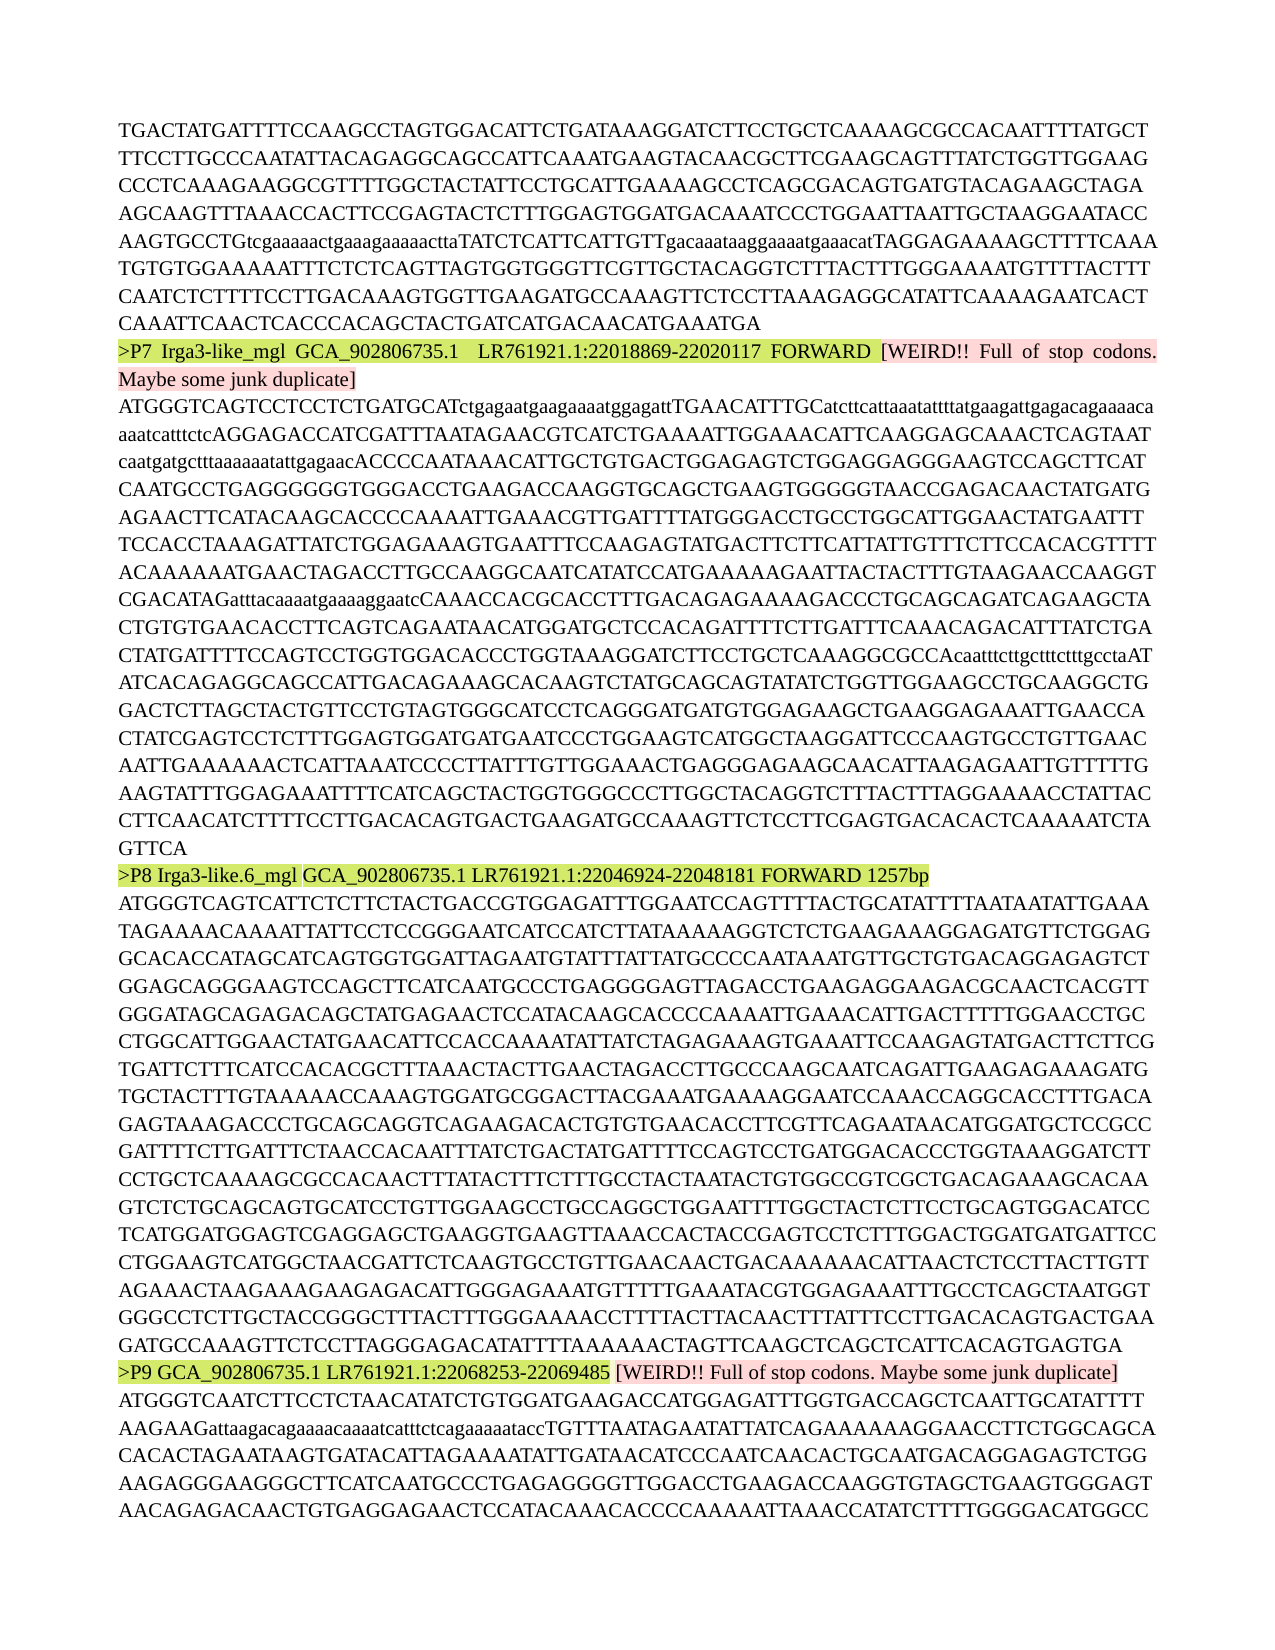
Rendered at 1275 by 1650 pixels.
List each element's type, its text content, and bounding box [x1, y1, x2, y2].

text >P8 Irga3-like.6_mgl GCA_902806735.1 LR761921.1:22046924-22048181 FORWARD 1257bp [118, 863, 1157, 887]
text >P9 GCA_902806735.1 LR761921.1:22068253-22069485 [WEIRD!! Full of stop codons. Maybe some junk duplicate] [118, 1360, 1157, 1384]
text ATGGGTCAATCTTCCTCTAACATATCTGTGGATGAAGACCATGGAGATTTGGTGACCAGCTCAATTGCATATTTTAAGAAGattaagacagaaaacaaaatcatttctcagaaaaataccTGTTTAATAGAATATTATCAGAAAAAAGGAACCTTCTGGCAGCACACACTAGAATAAGTGATACATTAGAAAATATTGATAACATCCCAATCAACACTGCAATGACAGGAGAGTCTGGAAGAGGGAAGGGCTTCATCAATGCCCTGAGAGGGGTTGGACCTGAAGACCAAGGTGTAGCTGAAGTGGGAGTAACAGAGACAACTGTGAGGAGAACTCCATACAAACACCCCAAAAATTAAACCATATCTTTTGGGGACATGGCC [118, 1388, 1157, 1522]
text TGACTATGATTTTCCAAGCCTAGTGGACATTCTGATAAAGGATCTTCCTGCTCAAAAGCGCCACAATTTTATGCTTTCCTTGCCCAATATTACAGAGGCAGCCATTCAAATGAAGTACAACGCTTCGAAGCAGTTTATCTGGTTGGAAGCCCTCAAAGAAGGCGTTTTGGCTACTATTCCTGCATTGAAAAGCCTCAGCGACAGTGATGTACAGAAGCTAGAAGCAAGTTTAAACCACTTCCGAGTACTCTTTGGAGTGGATGACAAATCCCTGGAATTAATTGCTAAGGAATACCAAGTGCCTGtcgaaaaactgaaagaaaaacttaTATCTCATTCATTGTTgacaaataaggaaaatgaaacatTAGGAGAAAAGCTTTTCAAATGTGTGGAAAAATTTCTCTCAGTTAGTGGTGGGTTCGTTGCTACAGGTCTTTACTTTGGGAAAATGTTTTACTTTCAATCTCTTTTCCTTGACAAAGTGGTTGAAGATGCCAAAGTTCTCCTTAAAGAGGCATATTCAAAAGAATCACTCAAATTCAACTCACCCACAGCTACTGATCATGACAACATGAAATGA [118, 118, 1157, 335]
text ATGGGTCAGTCCTCCTCTGATGCATctgagaatgaagaaaatggagattTGAACATTTGCatcttcattaaatattttatgaagattgagacagaaaacaaaatcatttctcAGGAGACCATCGATTTAATAGAACGTCATCTGAAAATTGGAAACATTCAAGGAGCAAACTCAGTAATcaatgatgctttaaaaaatattgagaacACCCCAATAAACATTGCTGTGACTGGAGAGTCTGGAGGAGGGAAGTCCAGCTTCATCAATGCCTGAGGGGGGTGGGACCTGAAGACCAAGGTGCAGCTGAAGTGGGGGTAACCGAGACAACTATGATGAGAACTTCATACAAGCACCCCAAAATTGAAACGTTGATTTTATGGGACCTGCCTGGCATTGGAACTATGAATTTTCCACCTAAAGATTATCTGGAGAAAGTGAATTTCCAAGAGTATGACTTCTTCATTATTGTTTCTTCCACACGTTTTACAAAAAATGAACTAGACCTTGCCAAGGCAATCATATCCATGAAAAAGAATTACTACTTTGTAAGAACCAAGGTCGACATAGatttacaaaatgaaaaggaatcCAAACCACGCACCTTTGACAGAGAAAAGACCCTGCAGCAGATCAGAAGCTACTGTGTGAACACCTTCAGTCAGAATAACATGGATGCTCCACAGATTTTCTTGATTTCAAACAGACATTTATCTGACTATGATTTTCCAGTCCTGGTGGACACCCTGGTAAAGGATCTTCCTGCTCAAAGGCGCCAcaatttcttgctttctttgcctaATATCACAGAGGCAGCCATTGACAGAAAGCACAAGTCTATGCAGCAGTATATCTGGTTGGAAGCCTGCAAGGCTGGACTCTTAGCTACTGTTCCTGTAGTGGGCATCCTCAGGGATGATGTGGAGAAGCTGAAGGAGAAATTGAACCACTATCGAGTCCTCTTTGGAGTGGATGATGAATCCCTGGAAGTCATGGCTAAGGATTCCCAAGTGCCTGTTGAACAATTGAAAAAACTCATTAAATCCCCTTATTTGTTGGAAACTGAGGGAGAAGCAACATTAAGAGAATTGTTTTTGAAGTATTTGGAGAAATTTTCATCAGCTACTGGTGGGCCCTTGGCTACAGGTCTTTACTTTAGGAAAACCTATTACCTTCAACATCTTTTCCTTGACACAGTGACTGAAGATGCCAAAGTTCTCCTTCGAGTGACACACTCAAAAATCTAGTTCA [118, 394, 1157, 860]
text ATGGGTCAGTCATTCTCTTCTACTGACCGTGGAGATTTGGAATCCAGTTTTACTGCATATTTTAATAATATTGAAATAGAAAACAAAATTATTCCTCCGGGAATCATCCATCTTATAAAAAGGTCTCTGAAGAAAGGAGATGTTCTGGAGGCACACCATAGCATCAGTGGTGGATTAGAATGTATTTATTATGCCCCAATAAATGTTGCTGTGACAGGAGAGTCTGGAGCAGGGAAGTCCAGCTTCATCAATGCCCTGAGGGGAGTTAGACCTGAAGAGGAAGACGCAACTCACGTTGGGATAGCAGAGACAGCTATGAGAACTCCATACAAGCACCCCAAAATTGAAACATTGACTTTTTGGAACCTGCCTGGCATTGGAACTATGAACATTCCACCAAAATATTATCTAGAGAAAGTGAAATTCCAAGAGTATGACTTCTTCGTGATTCTTTCATCCACACGCTTTAAACTACTTGAACTAGACCTTGCCCAAGCAATCAGATTGAAGAGAAAGATGTGCTACTTTGTAAAAACCAAAGTGGATGCGGACTTACGAAATGAAAAGGAATCCAAACCAGGCACCTTTGACAGAGTAAAGACCCTGCAGCAGGTCAGAAGACACTGTGTGAACACCTTCGTTCAGAATAACATGGATGCTCCGCCGATTTTCTTGATTTCTAACCACAATTTATCTGACTATGATTTTCCAGTCCTGATGGACACCCTGGTAAAGGATCTTCCTGCTCAAAAGCGCCACAACTTTATACTTTCTTTGCCTACTAATACTGTGGCCGTCGCTGACAGAAAGCACAAGTCTCTGCAGCAGTGCATCCTGTTGGAAGCCTGCCAGGCTGGAATTTTGGCTACTCTTCCTGCAGTGGACATCCTCATGGATGGAGTCGAGGAGCTGAAGGTGAAGTTAAACCACTACCGAGTCCTCTTTGGACTGGATGATGATTCCCTGGAAGTCATGGCTAACGATTCTCAAGTGCCTGTTGAACAACTGACAAAAAACATTAACTCTCCTTACTTGTTAGAAACTAAGAAAGAAGAGACATTGGGAGAAATGTTTTTGAAATACGTGGAGAAATTTGCCTCAGCTAATGGTGGGCCTCTTGCTACCGGGCTTTACTTTGGGAAAACCTTTTACTTACAACTTTATTTCCTTGACACAGTGACTGAAGATGCCAAAGTTCTCCTTAGGGAGACATATTTTAAAAAACTAGTTCAAGCTCAGCTCATTCACAGTGAGTGA [118, 891, 1157, 1357]
text >P7 Irga3-like_mgl GCA_902806735.1 LR761921.1:22018869-22020117 FORWARD [WEIRD!! Full of stop codons. Maybe some junk duplicate] [118, 339, 1157, 391]
